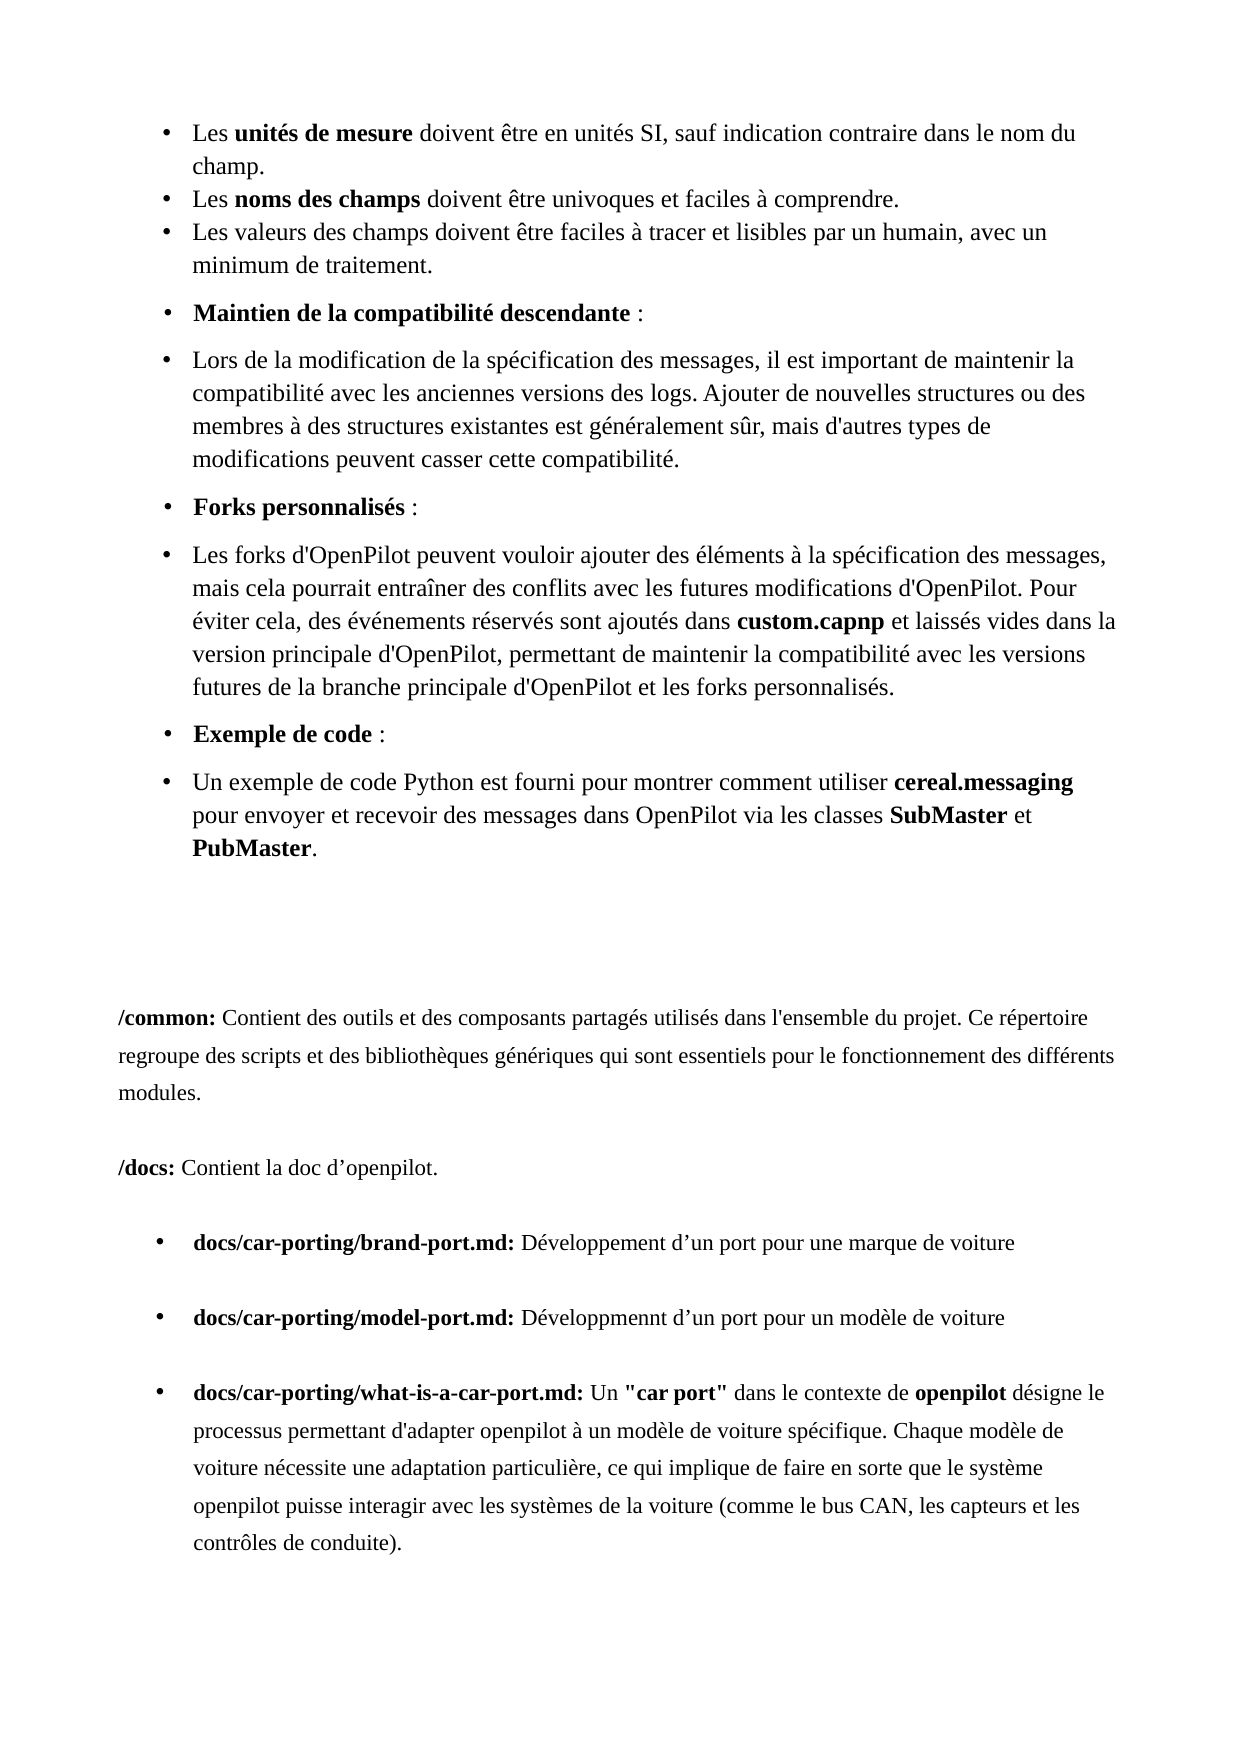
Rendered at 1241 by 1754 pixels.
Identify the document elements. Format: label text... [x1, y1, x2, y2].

list Exemple de code : [164, 719, 1122, 748]
list docs/car-porting/what-is-a-car-port.md: Un "car port" dans le contexte de openpilot désigne le processus permettant d'adapter openpilot à un modèle de voiture spécifique. Chaque modèle de voiture nécessite une adaptation particulière, ce qui implique de faire en sorte que le système openpilot puisse interagir avec les systèmes de la voiture (comme le bus CAN, les capteurs et les contrôles de conduite). [156, 1368, 1122, 1556]
list Les noms des champs doivent être univoques et faciles à comprendre. [162, 184, 1122, 213]
text /docs: Contient la doc d’openpilot. [118, 1143, 1122, 1181]
list Un exemple de code Python est fourni pour montrer comment utiliser cereal.messaging pour envoyer et recevoir des messages dans OpenPilot via les classes SubMaster et PubMaster. [162, 767, 1122, 862]
list docs/car-porting/model-port.md: Développmennt d’un port pour un modèle de voiture [156, 1293, 1122, 1331]
list Forks personnalisés : [164, 492, 1122, 521]
list Les valeurs des champs doivent être faciles à tracer et lisibles par un humain, avec un minimum de traitement. [162, 217, 1122, 279]
list Les forks d'OpenPilot peuvent vouloir ajouter des éléments à la spécification des messages, mais cela pourrait entraîner des conflits avec les futures modifications d'OpenPilot. Pour éviter cela, des événements réservés sont ajoutés dans custom.capnp et laissés vides dans la version principale d'OpenPilot, permettant de maintenir la compatibilité avec les versions futures de la branche principale d'OpenPilot et les forks personnalisés. [162, 540, 1122, 701]
list Maintien de la compatibilité descendante : [164, 298, 1122, 327]
list docs/car-porting/brand-port.md: Développement d’un port pour une marque de voiture [156, 1218, 1122, 1256]
list Les unités de mesure doivent être en unités SI, sauf indication contraire dans le nom du champ. [162, 118, 1122, 180]
subtitle /common: Contient des outils et des composants partagés utilisés dans l'ensemble du projet. Ce répertoire regroupe des scripts et des bibliothèques génériques qui sont essentiels pour le fonctionnement des différents modules. [118, 993, 1122, 1106]
list Lors de la modification de la spécification des messages, il est important de maintenir la compatibilité avec les anciennes versions des logs. Ajouter de nouvelles structures ou des membres à des structures existantes est généralement sûr, mais d'autres types de modifications peuvent casser cette compatibilité. [162, 345, 1122, 473]
